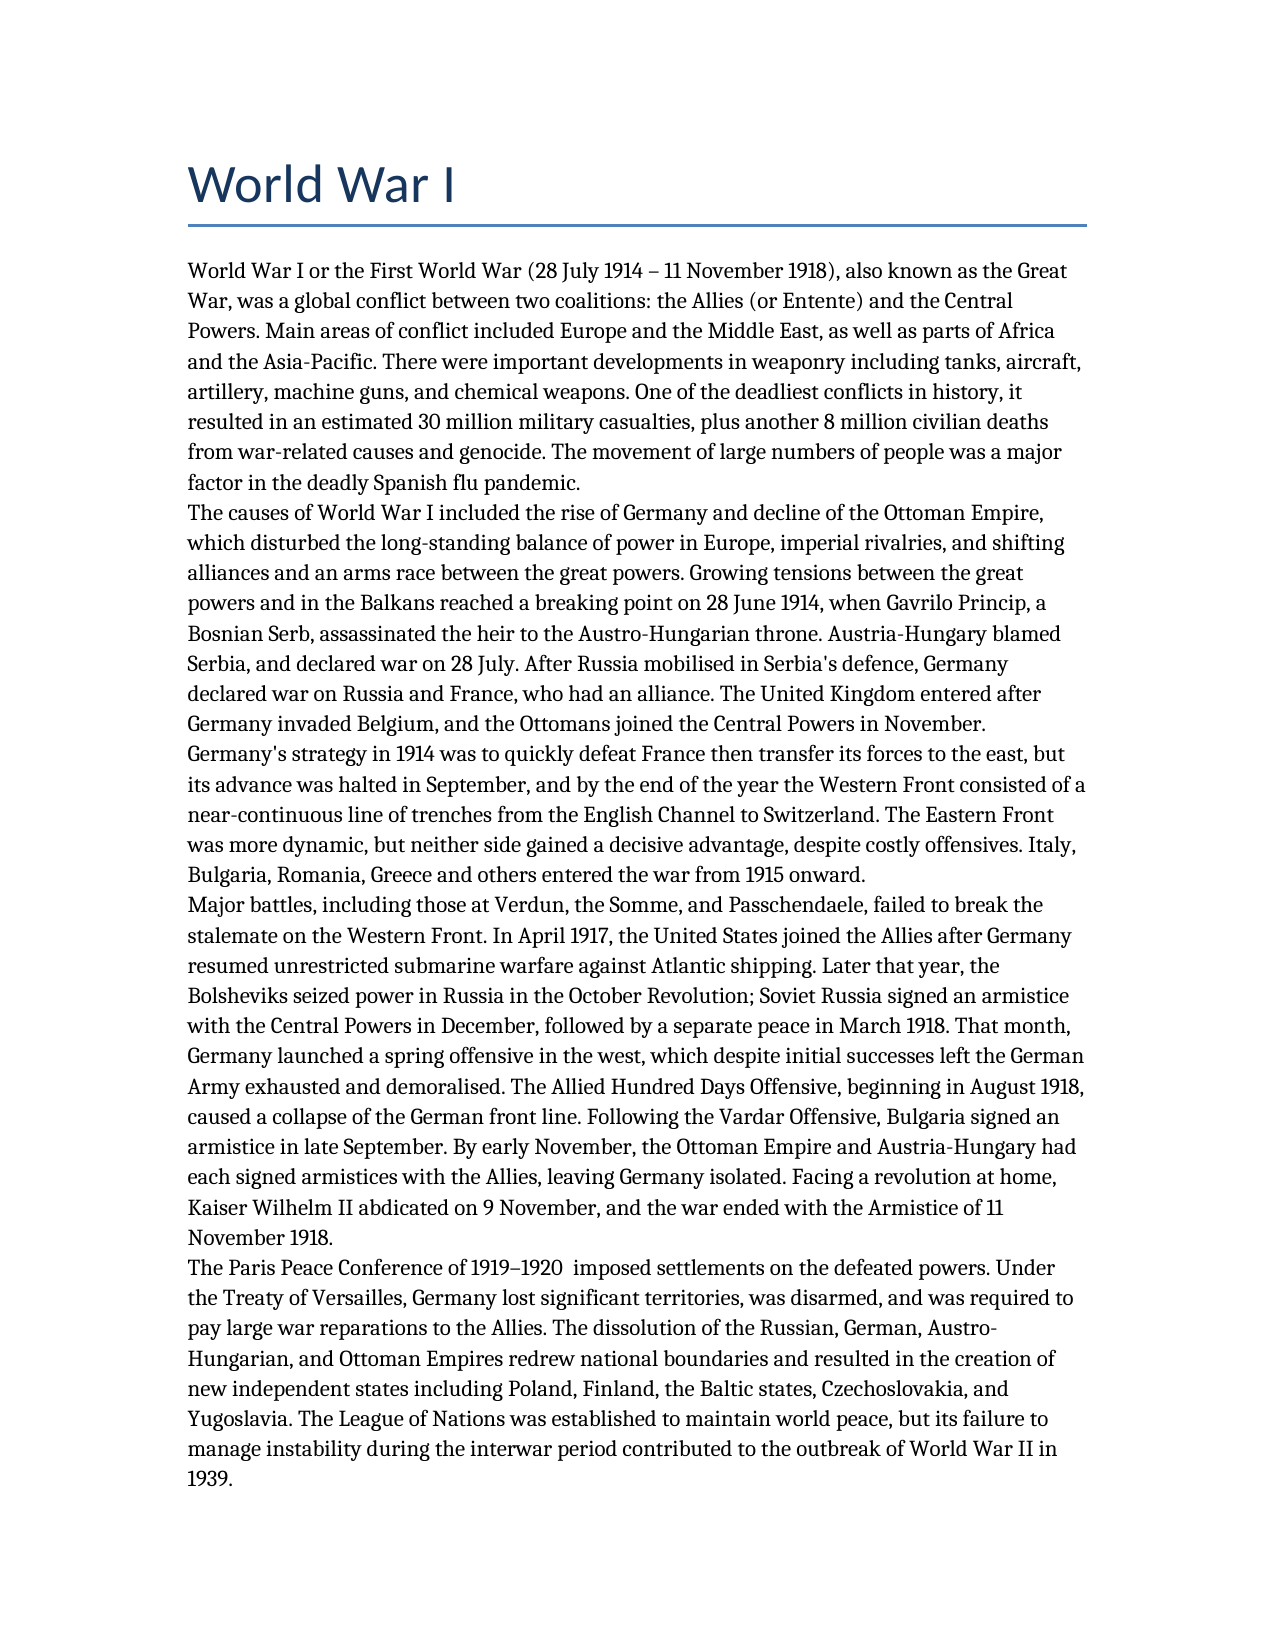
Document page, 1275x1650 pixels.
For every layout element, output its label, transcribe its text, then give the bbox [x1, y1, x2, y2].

title World War I [187, 150, 1087, 227]
text World War I or the First World War (28 July 1914 – 11 November 1918), also known as the Great War, was a global conflict between two coalitions: the Allies (or Entente) and the Central Powers. Main areas of conflict included Europe and the Middle East, as well as parts of Africa and the Asia-Pacific. There were important developments in weaponry including tanks, aircraft, artillery, machine guns, and chemical weapons. One of the deadliest conflicts in history, it resulted in an estimated 30 million military casualties, plus another 8 million civilian deaths from war-related causes and genocide. The movement of large numbers of people was a major factor in the deadly Spanish flu pandemic. The causes of World War I included the rise of Germany and decline of the Ottoman Empire, which disturbed the long-standing balance of power in Europe, imperial rivalries, and shifting alliances and an arms race between the great powers. Growing tensions between the great powers and in the Balkans reached a breaking point on 28 June 1914, when Gavrilo Princip, a Bosnian Serb, assassinated the heir to the Austro-Hungarian throne. Austria-Hungary blamed Serbia, and declared war on 28 July. After Russia mobilised in Serbia's defence, Germany declared war on Russia and France, who had an alliance. The United Kingdom entered after Germany invaded Belgium, and the Ottomans joined the Central Powers in November. Germany's strategy in 1914 was to quickly defeat France then transfer its forces to the east, but its advance was halted in September, and by the end of the year the Western Front consisted of a near-continuous line of trenches from the English Channel to Switzerland. The Eastern Front was more dynamic, but neither side gained a decisive advantage, despite costly offensives. Italy, Bulgaria, Romania, Greece and others entered the war from 1915 onward. Major battles, including those at Verdun, the Somme, and Passchendaele, failed to break the stalemate on the Western Front. In April 1917, the United States joined the Allies after Germany resumed unrestricted submarine warfare against Atlantic shipping. Later that year, the Bolsheviks seized power in Russia in the October Revolution; Soviet Russia signed an armistice with the Central Powers in December, followed by a separate peace in March 1918. That month, Germany launched a spring offensive in the west, which despite initial successes left the German Army exhausted and demoralised. The Allied Hundred Days Offensive, beginning in August 1918, caused a collapse of the German front line. Following the Vardar Offensive, Bulgaria signed an armistice in late September. By early November, the Ottoman Empire and Austria-Hungary had each signed armistices with the Allies, leaving Germany isolated. Facing a revolution at home, Kaiser Wilhelm II abdicated on 9 November, and the war ended with the Armistice of 11 November 1918. The Paris Peace Conference of 1919–1920 imposed settlements on the defeated powers. Under the Treaty of Versailles, Germany lost significant territories, was disarmed, and was required to pay large war reparations to the Allies. The dissolution of the Russian, German, Austro-Hungarian, and Ottoman Empires redrew national boundaries and resulted in the creation of new independent states including Poland, Finland, the Baltic states, Czechoslovakia, and Yugoslavia. The League of Nations was established to maintain world peace, but its failure to manage instability during the interwar period contributed to the outbreak of World War II in 1939. [187, 258, 1087, 1492]
